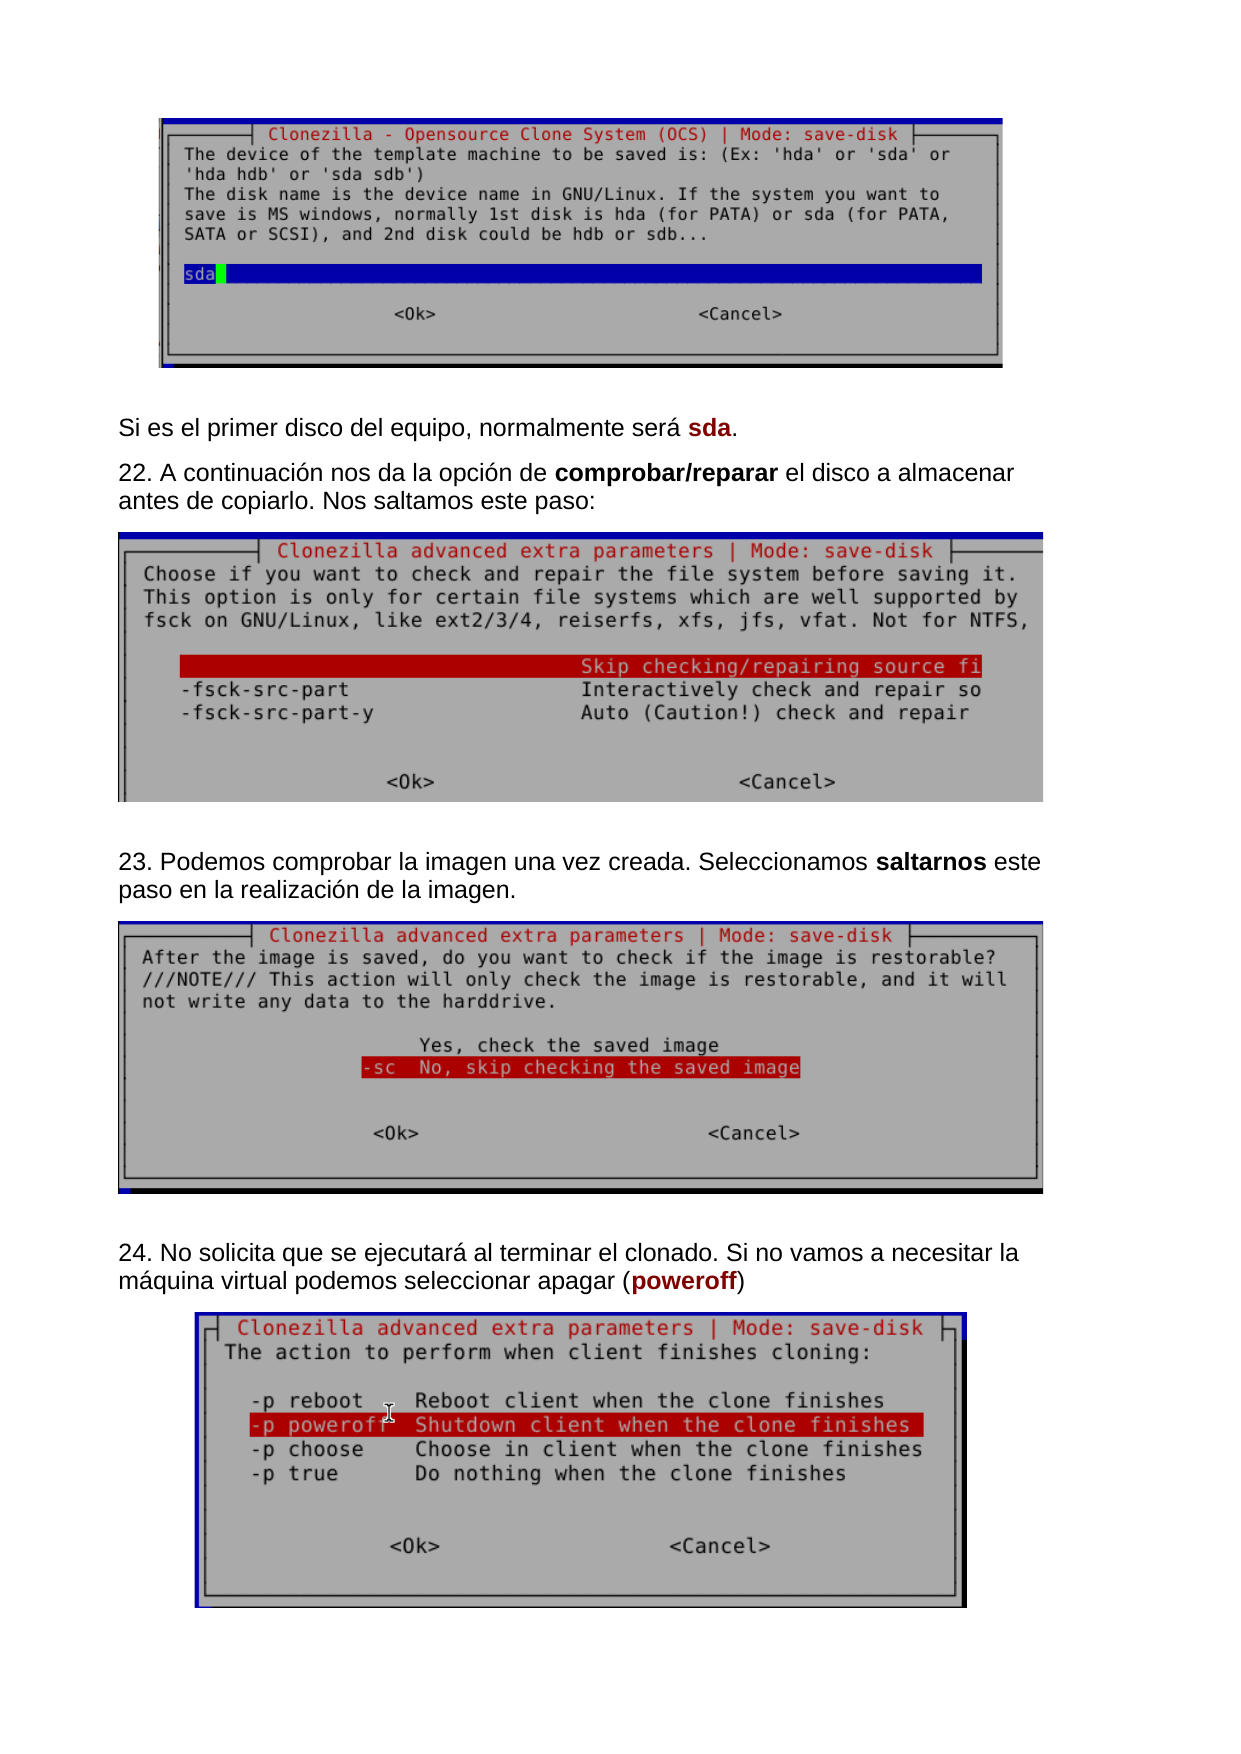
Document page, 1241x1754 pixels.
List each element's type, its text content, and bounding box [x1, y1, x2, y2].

text Si es el primer disco del equipo, normalmente será sda. [118, 413, 1043, 441]
picture [194, 1312, 967, 1608]
picture [158, 118, 1003, 368]
text 22. A continuación nos da la opción de comprobar/reparar el disco a almacenar antes de copiarlo. Nos saltamos este paso: [118, 459, 1043, 515]
picture [118, 532, 1044, 802]
text 24. No solicita que se ejecutará al terminar el clonado. Si no vamos a necesitar la máquina virtual podemos seleccionar apagar (poweroff) [118, 1239, 1043, 1295]
picture [118, 921, 1044, 1194]
text 23. Podemos comprobar la imagen una vez creada. Seleccionamos saltarnos este paso en la realización de la imagen. [118, 848, 1043, 903]
